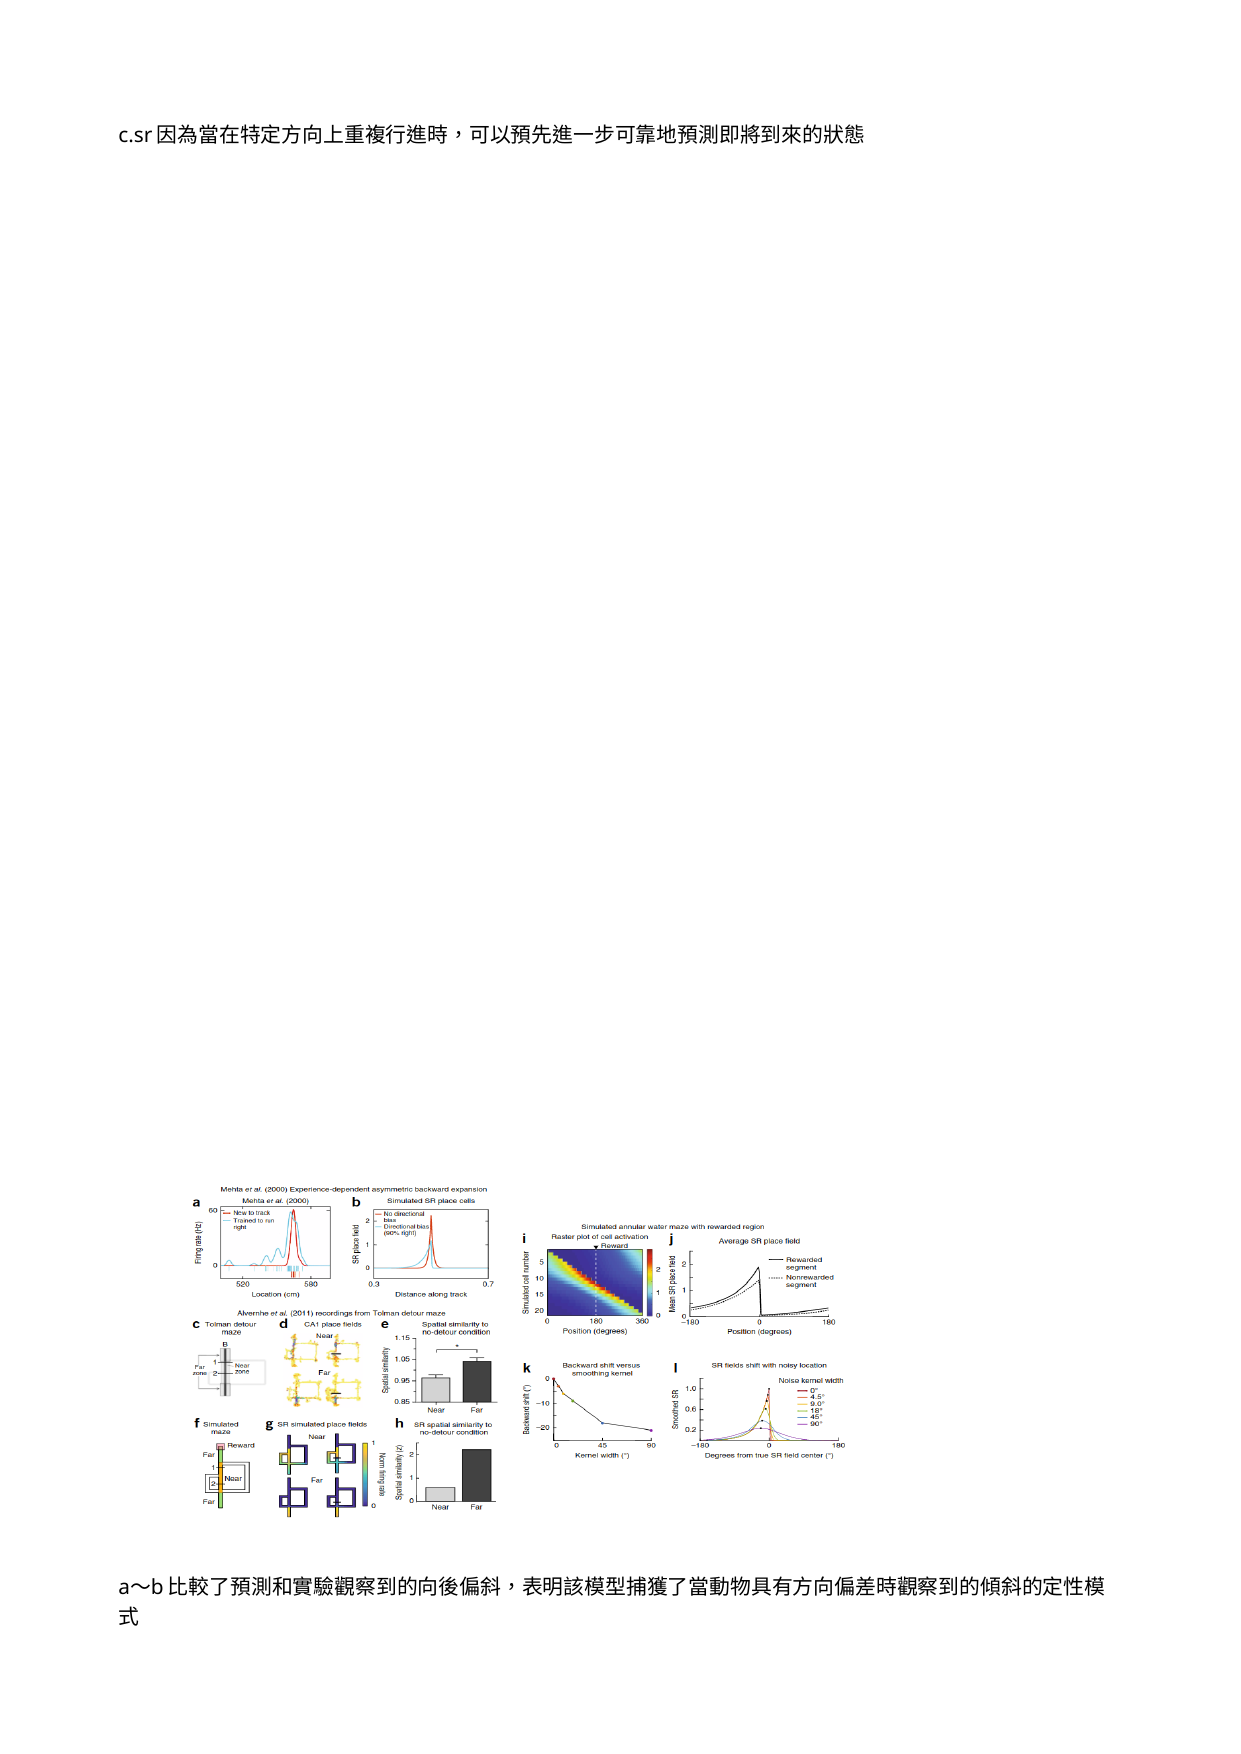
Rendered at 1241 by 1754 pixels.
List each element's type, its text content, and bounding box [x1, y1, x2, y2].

text a～b比較了預測和實驗觀察到的向後偏斜，表明該模型捕獲了當動物具有方向偏差時觀察到的傾斜的定性模式 [118, 1570, 1122, 1631]
picture [170, 1174, 858, 1518]
text c.sr因為當在特定方向上重複行進時，可以預先進一步可靠地預測即將到來的狀態 [118, 118, 1122, 148]
